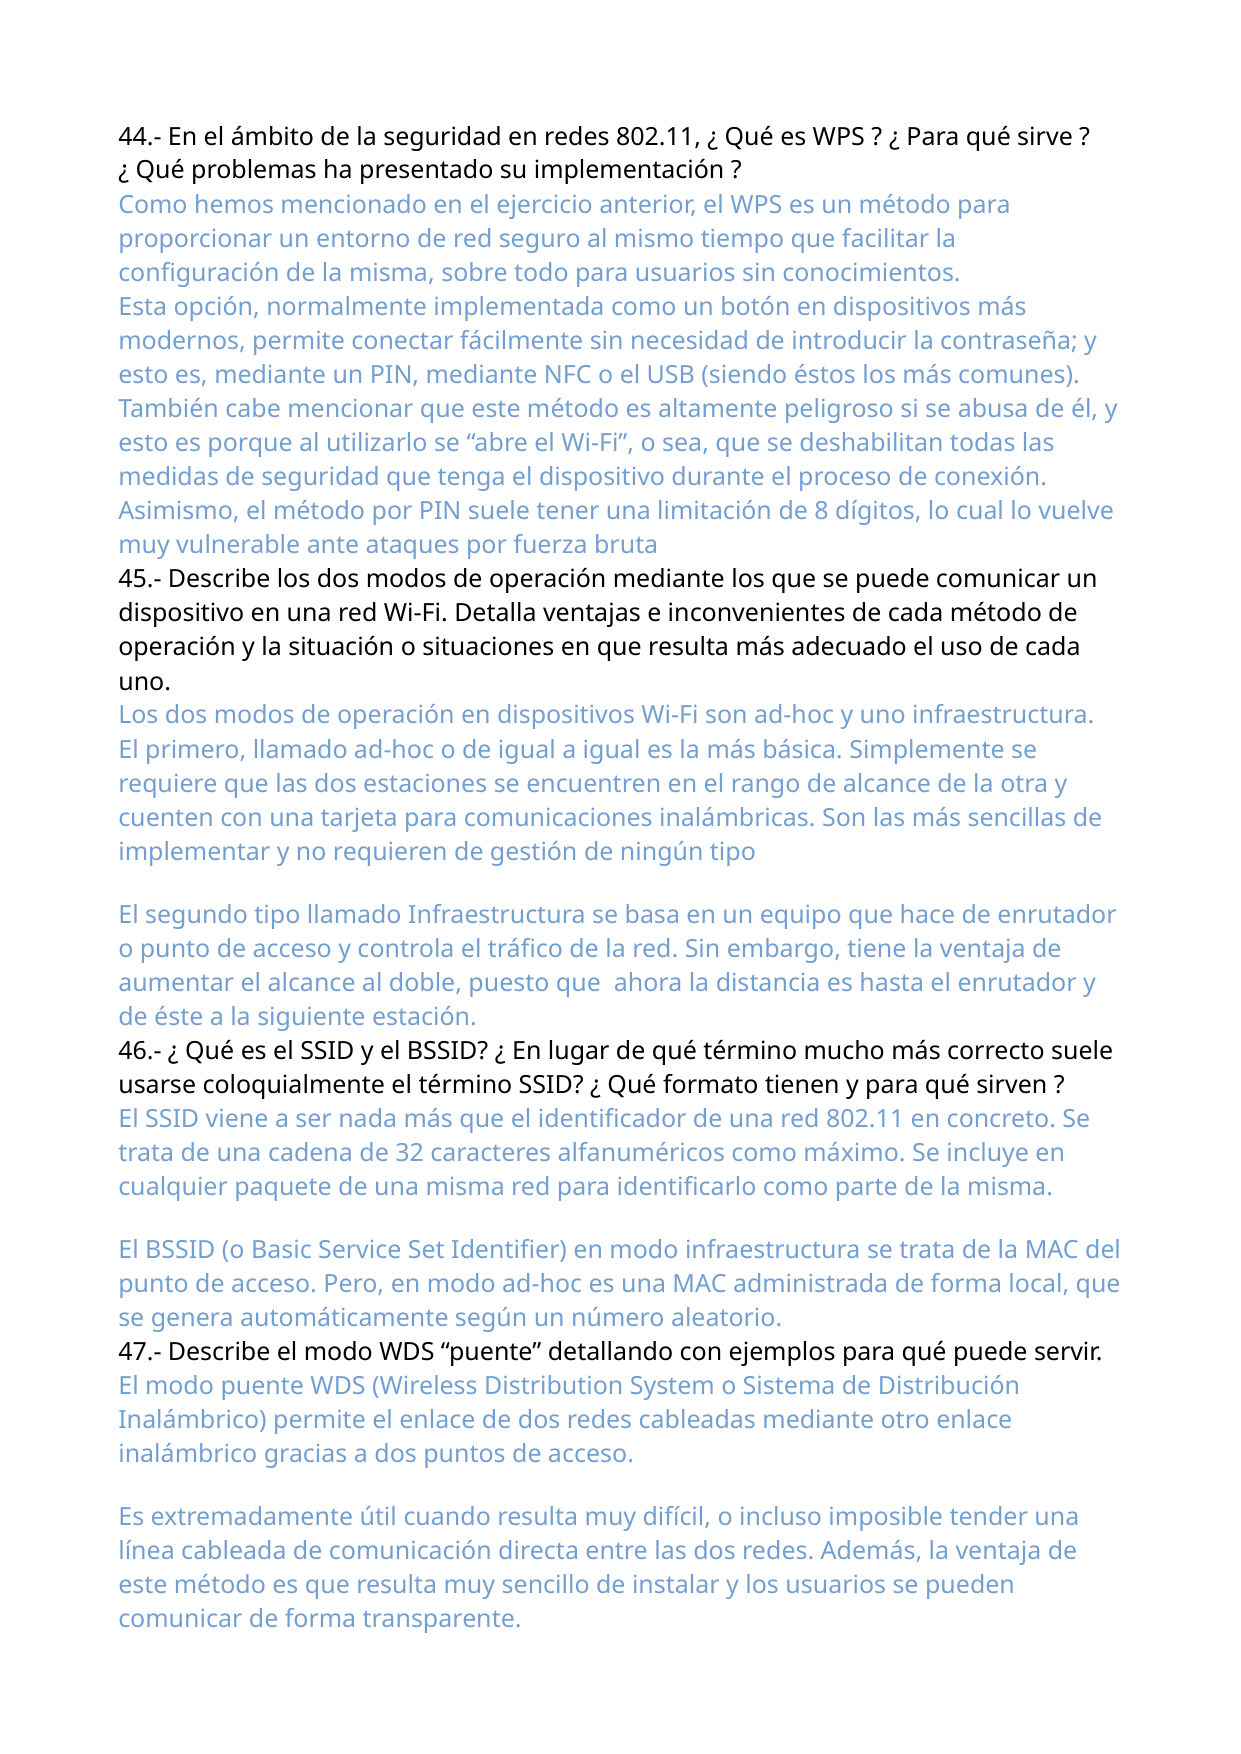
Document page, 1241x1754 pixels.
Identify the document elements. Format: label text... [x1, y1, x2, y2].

text Como hemos mencionado en el ejercicio anterior, el WPS es un método para proporcionar un entorno de red seguro al mismo tiempo que facilitar la configuración de la misma, sobre todo para usuarios sin conocimientos. [118, 186, 1122, 288]
text Es extremadamente útil cuando resulta muy difícil, o incluso imposible tender una línea cableada de comunicación directa entre las dos redes. Además, la ventaja de este método es que resulta muy sencillo de instalar y los usuarios se pueden comunicar de forma transparente. [118, 1499, 1122, 1635]
text El SSID viene a ser nada más que el identificador de una red 802.11 en concreto. Se trata de una cadena de 32 caracteres alfanuméricos como máximo. Se incluye en cualquier paquete de una misma red para identificarlo como parte de la misma. [118, 1101, 1122, 1203]
text También cabe mencionar que este método es altamente peligroso si se abusa de él, y esto es porque al utilizarlo se “abre el Wi-Fi”, o sea, que se deshabilitan todas las medidas de seguridad que tenga el dispositivo durante el proceso de conexión. Asimismo, el método por PIN suele tener una limitación de 8 dígitos, lo cual lo vuelve muy vulnerable ante ataques por fuerza bruta 45.- Describe los dos modos de operación mediante los que se puede comunicar un dispositivo en una red Wi-Fi. Detalla ventajas e inconvenientes de cada método de operación y la situación o situaciones en que resulta más adecuado el uso de cada uno. [118, 391, 1122, 697]
text 44.- En el ámbito de la seguridad en redes 802.11, ¿ Qué es WPS ? ¿ Para qué sirve ? ¿ Qué problemas ha presentado su implementación ? [118, 118, 1122, 186]
text El segundo tipo llamado Infraestructura se basa en un equipo que hace de enrutador o punto de acceso y controla el tráfico de la red. Sin embargo, tiene la ventaja de aumentar el alcance al doble, puesto que ahora la distancia es hasta el enrutador y de éste a la siguiente estación. 46.- ¿ Qué es el SSID y el BSSID? ¿ En lugar de qué término mucho más correcto suele usarse coloquialmente el término SSID? ¿ Qué formato tienen y para qué sirven ? [118, 896, 1122, 1101]
text Los dos modos de operación en dispositivos Wi-Fi son ad-hoc y uno infraestructura. [118, 697, 1122, 731]
text El primero, llamado ad-hoc o de igual a igual es la más básica. Simplemente se requiere que las dos estaciones se encuentren en el rango de alcance de la otra y cuenten con una tarjeta para comunicaciones inalámbricas. Son las más sencillas de implementar y no requieren de gestión de ningún tipo [118, 731, 1122, 867]
text El BSSID (o Basic Service Set Identifier) en modo infraestructura se trata de la MAC del punto de acceso. Pero, en modo ad-hoc es una MAC administrada de forma local, que se genera automáticamente según un número aleatorio. 47.- Describe el modo WDS “puente” detallando con ejemplos para qué puede servir. [118, 1232, 1122, 1368]
text El modo puente WDS (Wireless Distribution System o Sistema de Distribución Inalámbrico) permite el enlace de dos redes cableadas mediante otro enlace inalámbrico gracias a dos puntos de acceso. [118, 1368, 1122, 1470]
text Esta opción, normalmente implementada como un botón en dispositivos más modernos, permite conectar fácilmente sin necesidad de introducir la contraseña; y esto es, mediante un PIN, mediante NFC o el USB (siendo éstos los más comunes). [118, 288, 1122, 391]
